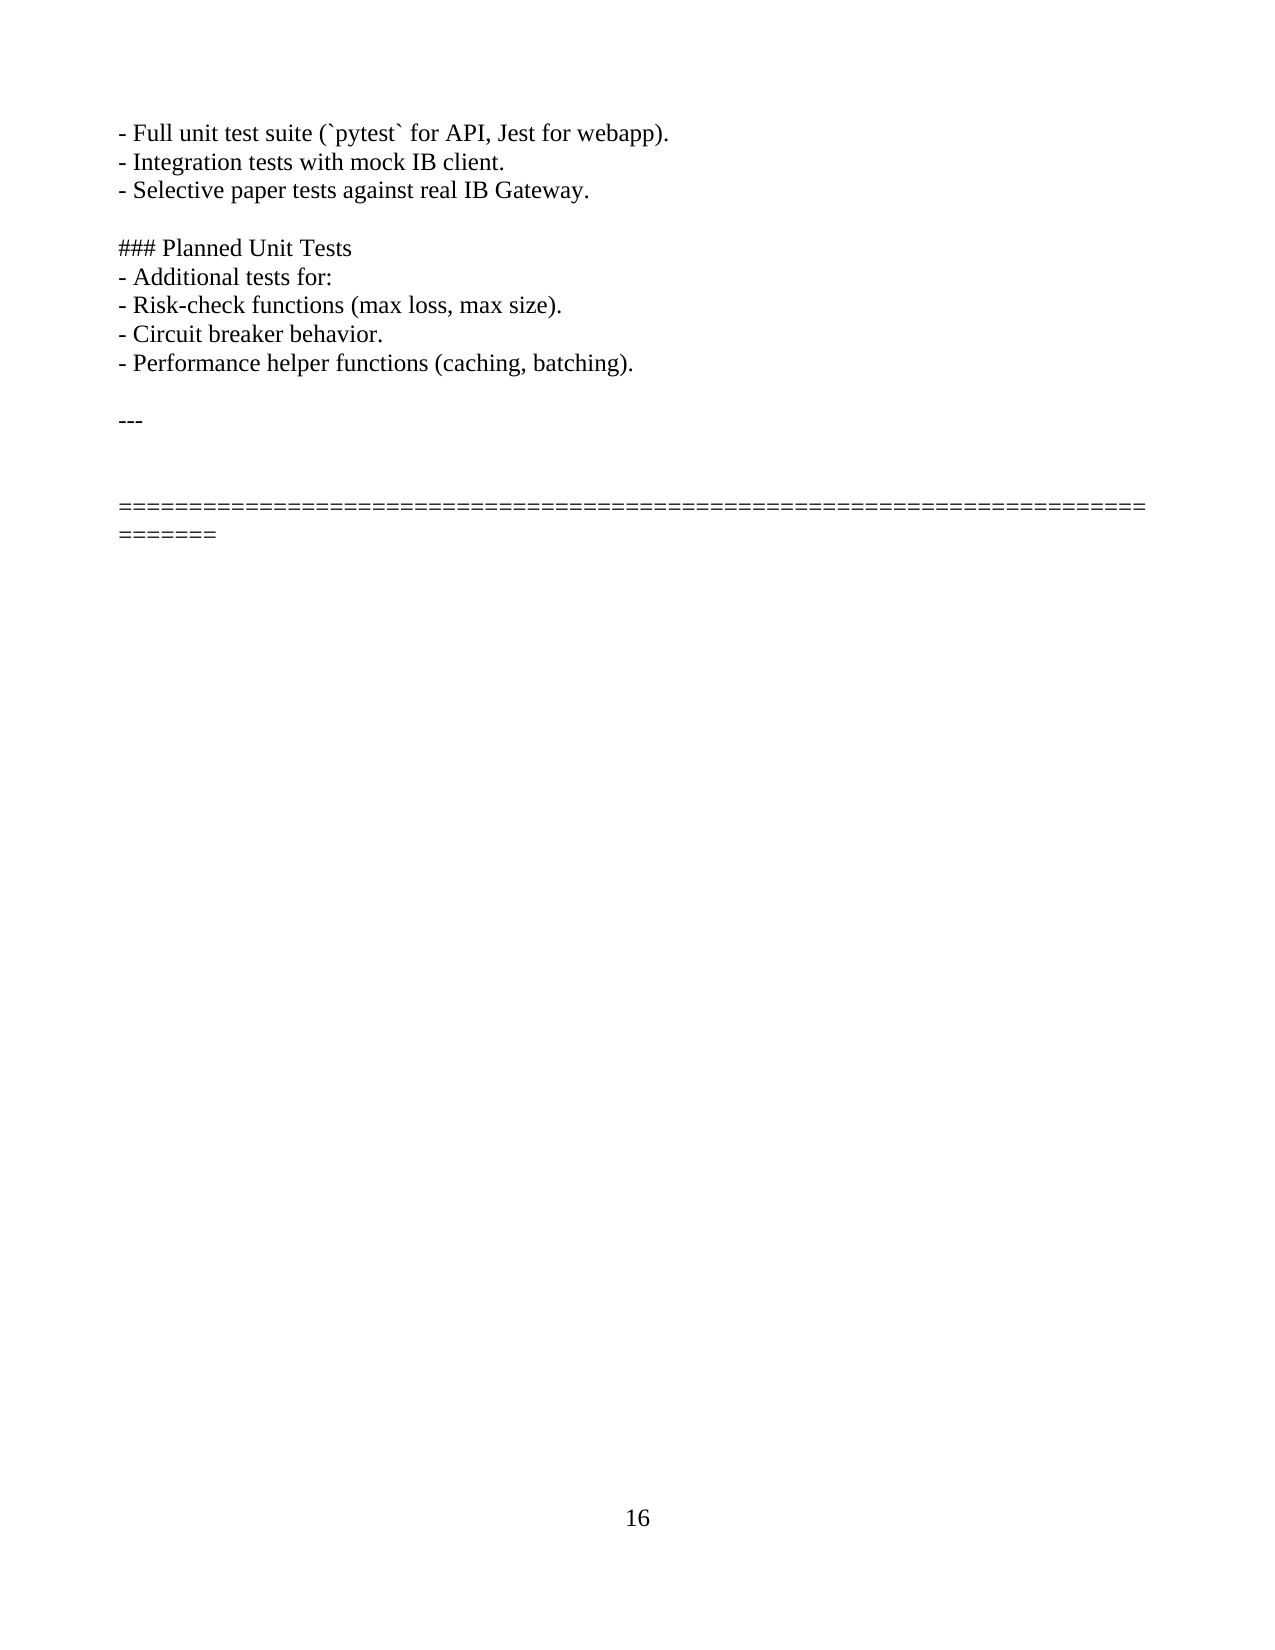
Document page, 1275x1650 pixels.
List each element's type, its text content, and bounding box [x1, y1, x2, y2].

text ================================================================================ [118, 492, 1157, 549]
text - Risk-check functions (max loss, max size). [118, 291, 1157, 319]
text - Full unit test suite (`pytest` for API, Jest for webapp). [118, 118, 1157, 147]
text - Additional tests for: [118, 262, 1157, 291]
text - Selective paper tests against real IB Gateway. [118, 176, 1157, 204]
text - Performance helper functions (caching, batching). [118, 348, 1157, 377]
text --- [118, 406, 1157, 434]
text - Circuit breaker behavior. [118, 319, 1157, 348]
text ### Planned Unit Tests [118, 233, 1157, 262]
text - Integration tests with mock IB client. [118, 147, 1157, 176]
